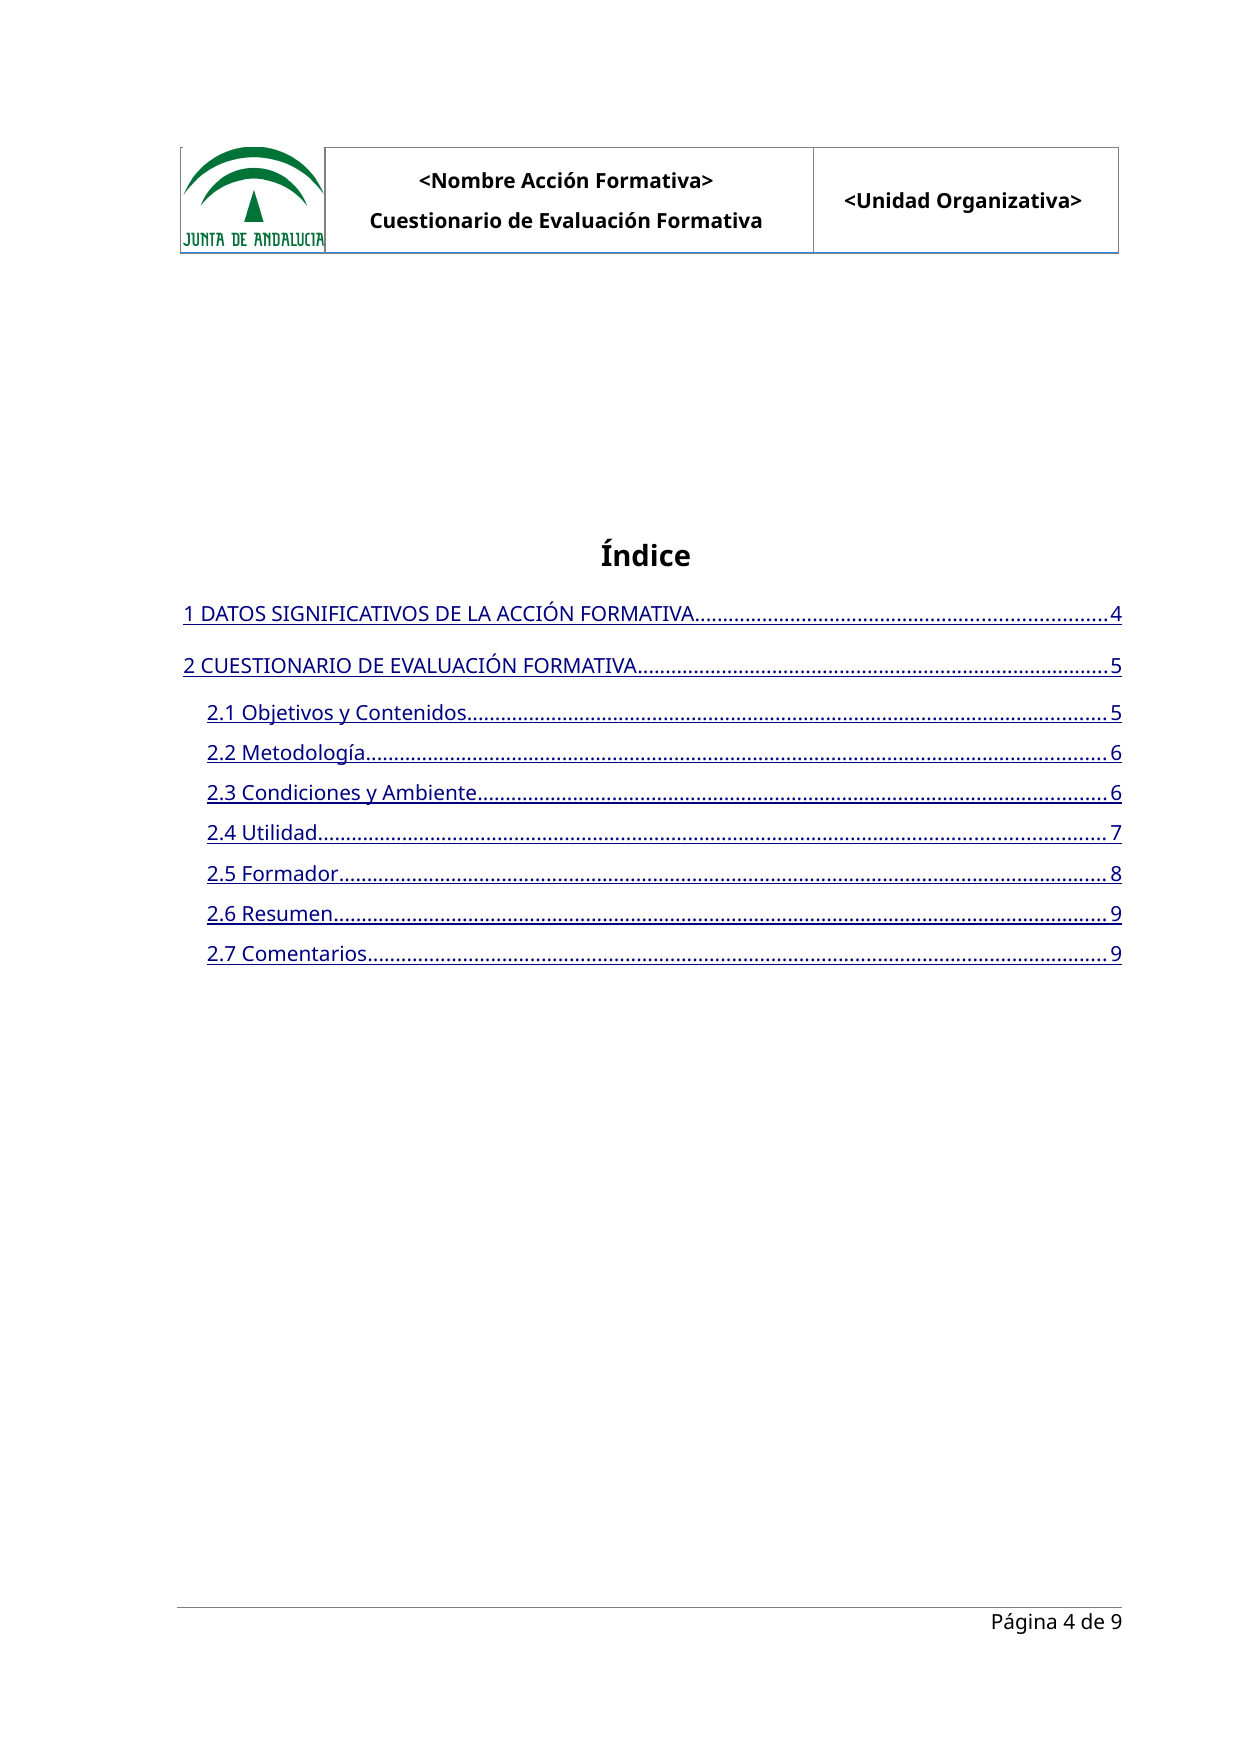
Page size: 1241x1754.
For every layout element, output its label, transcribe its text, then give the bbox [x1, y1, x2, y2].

subtitle Índice [177, 536, 1122, 575]
text 2 CUESTIONARIO DE EVALUACIÓN FORMATIVA 5 [183, 651, 1122, 676]
picture [183, 147, 324, 246]
text 2.3 Condiciones y Ambiente 6 [207, 778, 1122, 802]
text 2.7 Comentarios 9 [207, 939, 1122, 964]
text 1 DATOS SIGNIFICATIVOS DE LA ACCIÓN FORMATIVA 4 [183, 599, 1122, 624]
text 2.1 Objetivos y Contenidos 5 [207, 698, 1122, 722]
text 2.6 Resumen 9 [207, 899, 1122, 923]
text 2.2 Metodología 6 [207, 738, 1122, 762]
text 2.4 Utilidad 7 [207, 818, 1122, 843]
text 2.5 Formador 8 [207, 859, 1122, 883]
